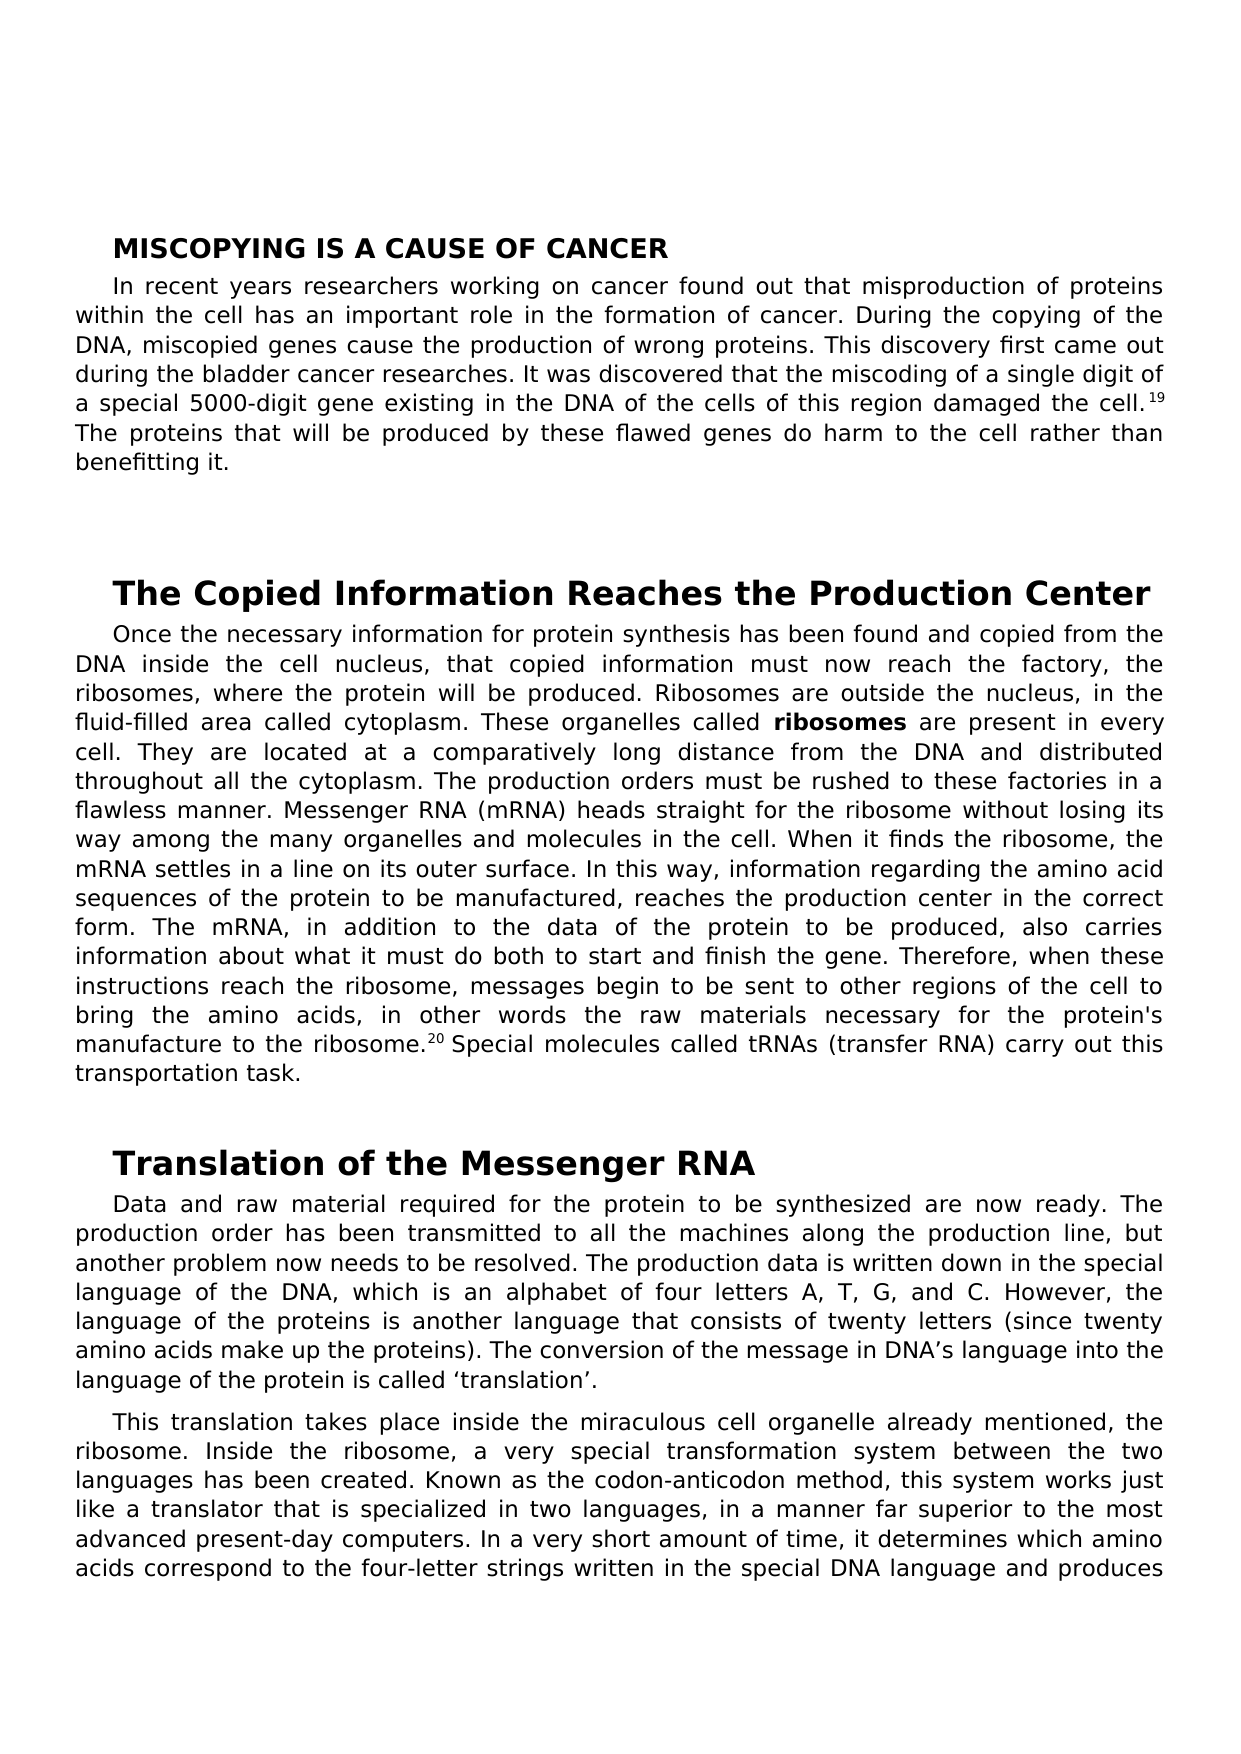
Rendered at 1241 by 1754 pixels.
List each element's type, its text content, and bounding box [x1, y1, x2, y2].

subtitle The Copied Information Reaches the Production Center [112, 574, 1165, 613]
text In recent years researchers working on cancer found out that misproduction of proteins within the cell has an important role in the formation of cancer. During the copying of the DNA, miscopied genes cause the production of wrong proteins. This discovery first came out during the bladder cancer researches. It was discovered that the miscoding of a single digit of a special 5000-digit gene existing in the DNA of the cells of this region damaged the cell.19 The proteins that will be produced by these flawed genes do harm to the cell rather than benefitting it. [75, 273, 1165, 476]
subtitle MISCOPYING IS A CAUSE OF CANCER [112, 233, 1165, 265]
text Once the necessary information for protein synthesis has been found and copied from the DNA inside the cell nucleus, that copied information must now reach the factory, the ribosomes, where the protein will be produced. Ribosomes are outside the nucleus, in the fluid-filled area called cytoplasm. These organelles called ribosomes are present in every cell. They are located at a comparatively long distance from the DNA and distributed throughout all the cytoplasm. The production orders must be rushed to these factories in a flawless manner. Messenger RNA (mRNA) heads straight for the ribosome without losing its way among the many organelles and molecules in the cell. When it finds the ribosome, the mRNA settles in a line on its outer surface. In this way, information regarding the amino acid sequences of the protein to be manufactured, reaches the production center in the correct form. The mRNA, in addition to the data of the protein to be produced, also carries information about what it must do both to start and finish the gene. Therefore, when these instructions reach the ribosome, messages begin to be sent to other regions of the cell to bring the amino acids, in other words the raw materials necessary for the protein's manufacture to the ribosome.20 Special molecules called tRNAs (transfer RNA) carry out this transportation task. [75, 622, 1165, 1087]
subtitle Translation of the Messenger RNA [112, 1144, 1165, 1183]
text Data and raw material required for the protein to be synthesized are now ready. The production order has been transmitted to all the machines along the production line, but another problem now needs to be resolved. The production data is written down in the special language of the DNA, which is an alphabet of four letters A, T, G, and C. However, the language of the proteins is another language that consists of twenty letters (since twenty amino acids make up the proteins). The conversion of the message in DNA’s language into the language of the protein is called ‘translation’. [75, 1191, 1165, 1394]
text This translation takes place inside the miraculous cell organelle already mentioned, the ribosome. Inside the ribosome, a very special transformation system between the two languages has been created. Known as the codon-anticodon method, this system works just like a translator that is specialized in two languages, in a manner far superior to the most advanced present-day computers. In a very short amount of time, it determines which amino acids correspond to the four-letter strings written in the special DNA language and produces [75, 1409, 1165, 1582]
